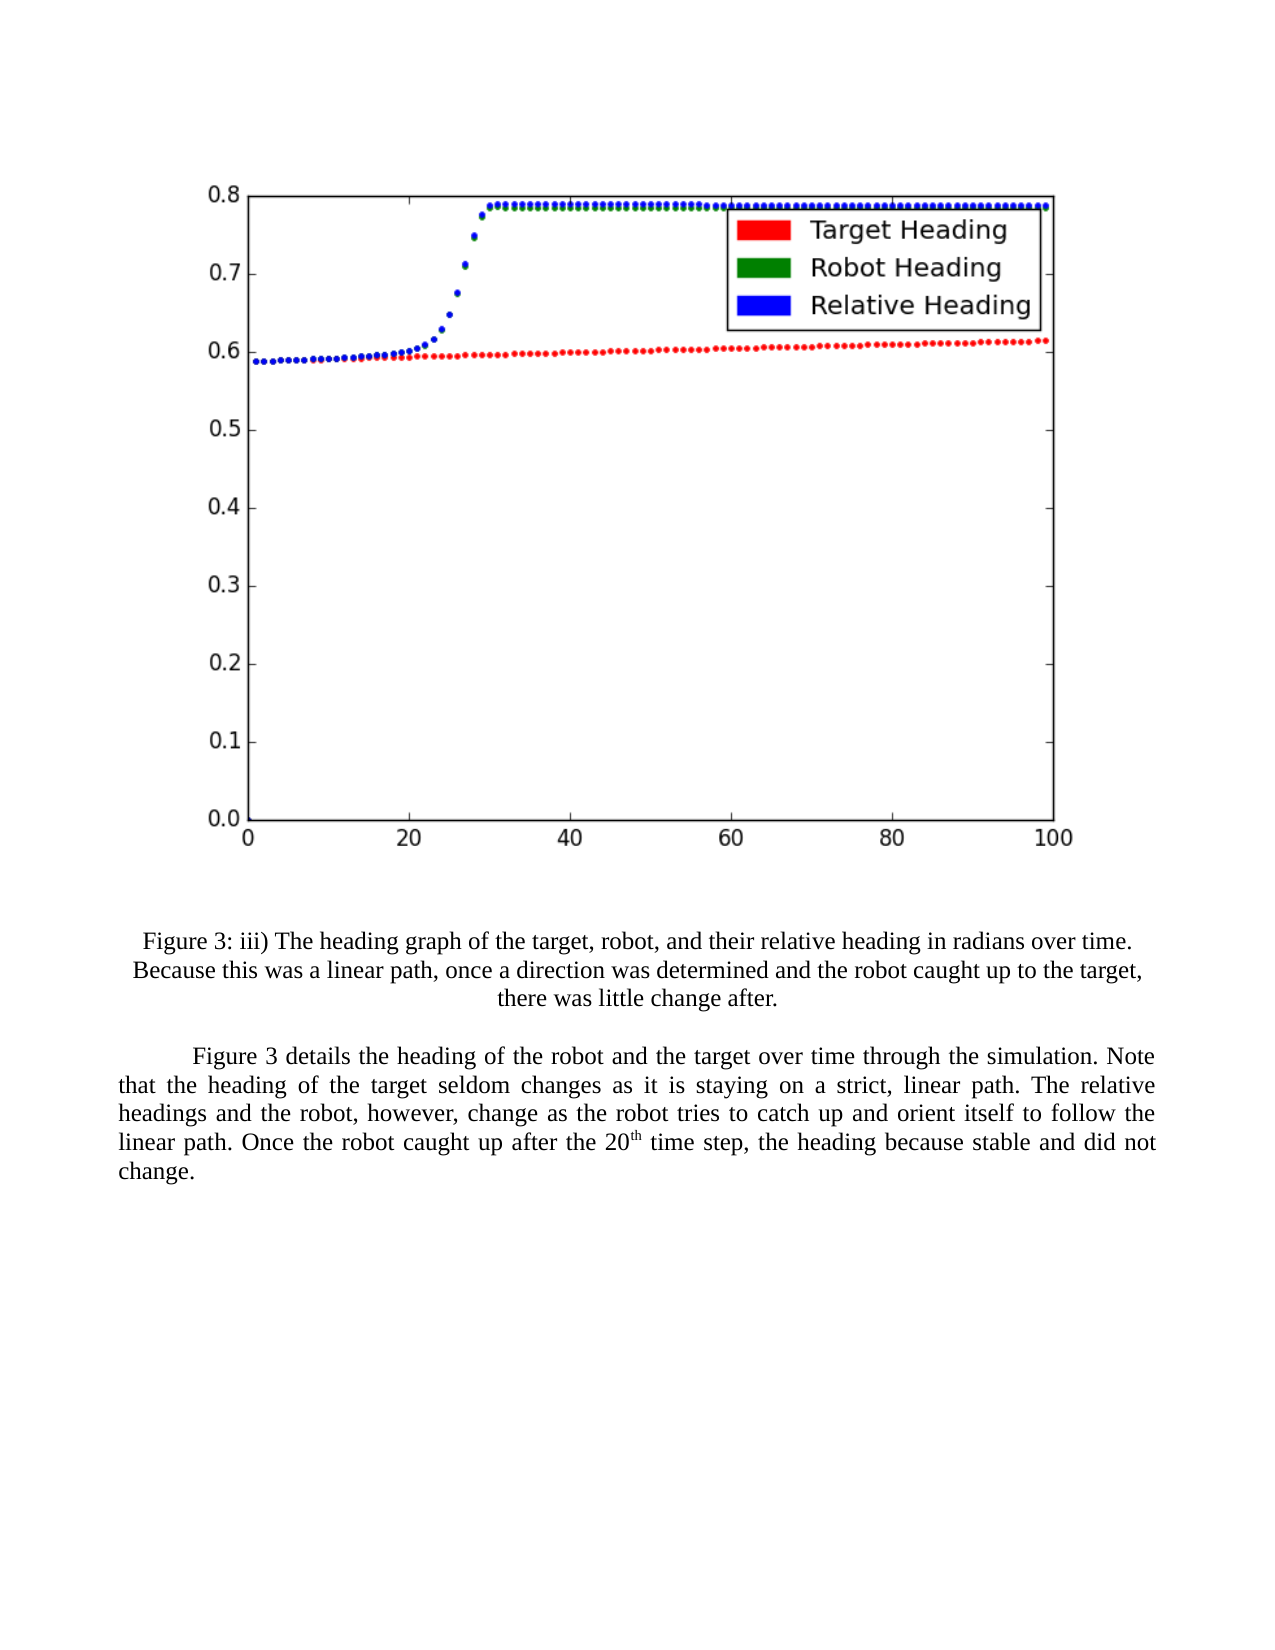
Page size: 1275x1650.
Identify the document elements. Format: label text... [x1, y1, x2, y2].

picture [118, 118, 1157, 898]
text Figure 3: iii) The heading graph of the target, robot, and their relative heading in radians over time. Because this was a linear path, once a direction was determined and the robot caught up to the target, there was little change after. [118, 926, 1157, 1012]
text Figure 3 details the heading of the robot and the target over time through the simulation. Note that the heading of the target seldom changes as it is staying on a strict, linear path. The relative headings and the robot, however, change as the robot tries to catch up and orient itself to follow the linear path. Once the robot caught up after the 20th time step, the heading because stable and did not change. [118, 1041, 1157, 1185]
